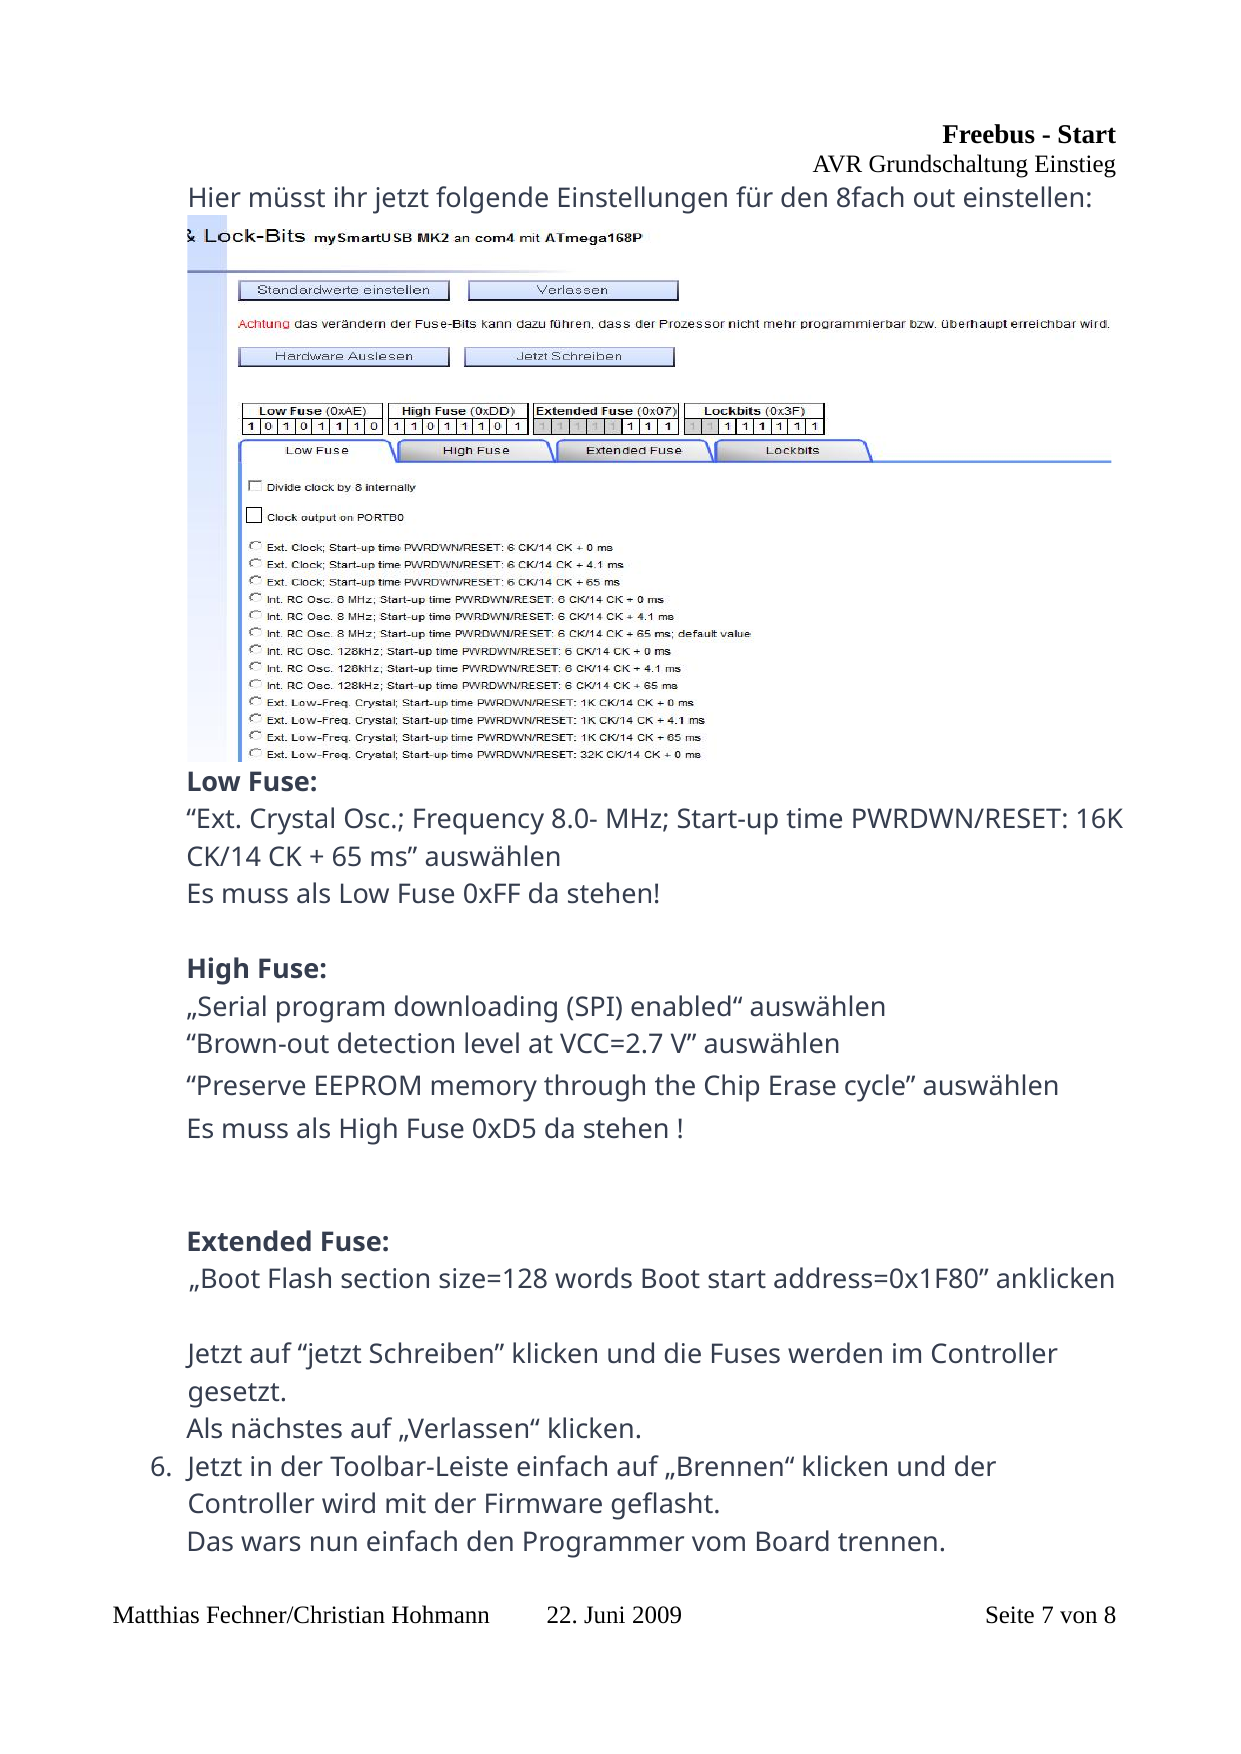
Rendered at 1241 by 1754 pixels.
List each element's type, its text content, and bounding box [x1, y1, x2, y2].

text Als nächstes auf „Verlassen“ klicken. [112, 1409, 1128, 1447]
text Es muss als High Fuse 0xD5 da stehen ! [112, 1109, 1128, 1147]
text “Brown-out detection level at VCC=2.7 V” auswählen [112, 1024, 1128, 1061]
text Low Fuse: [112, 762, 1128, 799]
text Jetzt auf “jetzt Schreiben” klicken und die Fuses werden im Controller gesetzt. [187, 1334, 1128, 1409]
text Hier müsst ihr jetzt folgende Einstellungen für den 8fach out einstellen: [187, 178, 1128, 762]
text „Serial program downloading (SPI) enabled“ auswählen [112, 987, 1128, 1024]
text “Preserve EEPROM memory through the Chip Erase cycle” auswählen [112, 1067, 1128, 1103]
text Extended Fuse: [112, 1222, 1128, 1259]
text Das wars nun einfach den Programmer vom Board trennen. [112, 1522, 1128, 1559]
list Jetzt in der Toolbar-Leiste einfach auf „Brennen“ klicken und der Controller wird mit der Firmware geflasht. [150, 1447, 1128, 1522]
text Es muss als Low Fuse 0xFF da stehen! [112, 874, 1128, 912]
text High Fuse: [112, 949, 1128, 987]
text “Ext. Crystal Osc.; Frequency 8.0- MHz; Start-up time PWRDWN/RESET: 16K CK/14 CK + 65 ms” auswählen [186, 799, 1128, 874]
text „Boot Flash section size=128 words Boot start address=0x1F80” anklicken [187, 1259, 1128, 1297]
